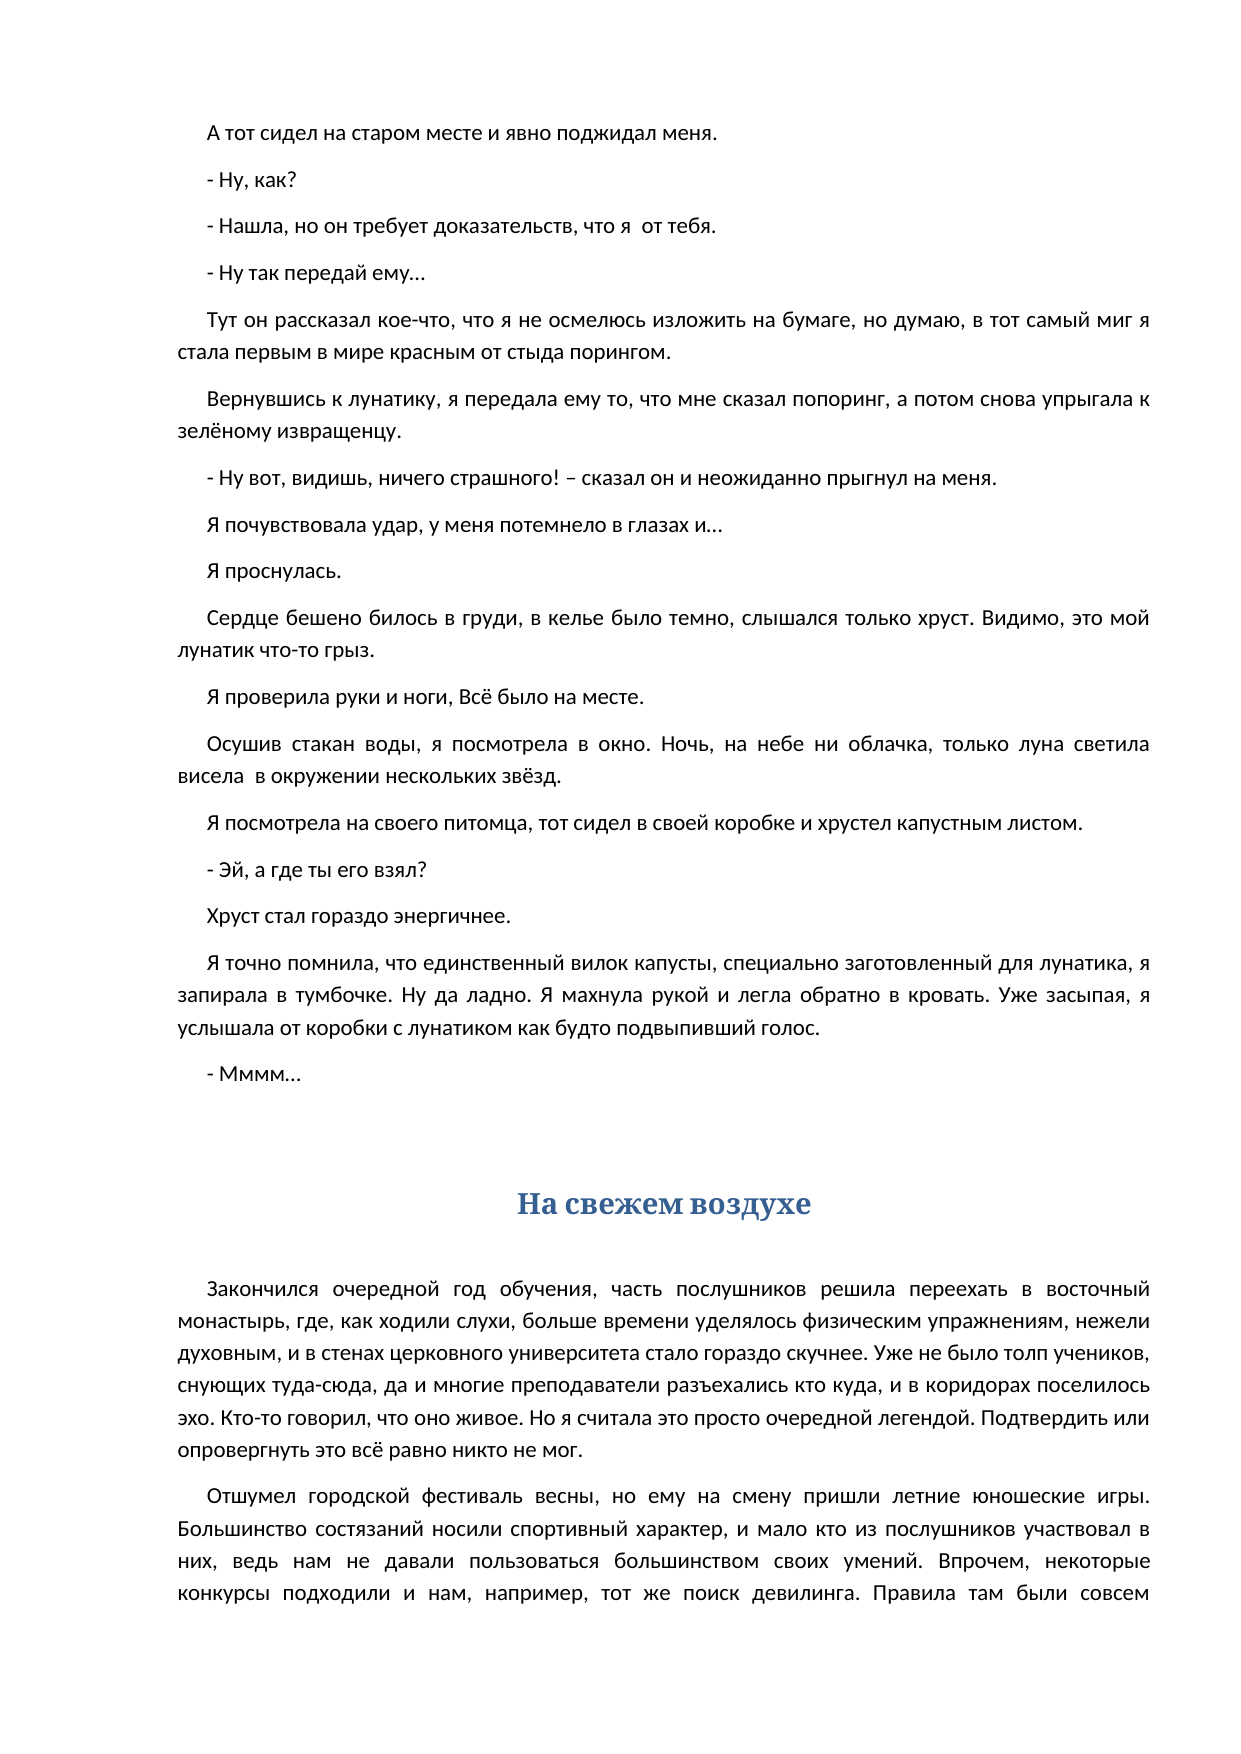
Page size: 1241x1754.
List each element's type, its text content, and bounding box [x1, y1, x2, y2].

text Я почувствовала удар, у меня потемнело в глазах и… [177, 510, 1152, 538]
text А тот сидел на старом месте и явно поджидал меня. [177, 118, 1152, 146]
text Вернувшись к лунатику, я передала ему то, что мне сказал попоринг, а потом снова упрыгала к зелёному извращенцу. [177, 384, 1152, 444]
text Закончился очередной год обучения, часть послушников решила переехать в восточный монастырь, где, как ходили слухи, больше времени уделялось физическим упражнениям, нежели духовным, и в стенах церковного университета стало гораздо скучнее. Уже не было толп учеников, снующих туда-сюда, да и многие преподаватели разъехались кто куда, и в коридорах поселилось эхо. Кто-то говорил, что оно живое. Но я считала это просто очередной легендой. Подтвердить или опровергнуть это всё равно никто не мог. [177, 1274, 1152, 1463]
text Тут он рассказал кое-что, что я не осмелюсь изложить на бумаге, но думаю, в тот самый миг я стала первым в мире красным от стыда порингом. [177, 305, 1152, 365]
text Я проснулась. [177, 557, 1152, 585]
text Хруст стал гораздо энергичнее. [177, 902, 1152, 930]
text - Ну, как? [177, 165, 1152, 193]
text Я проверила руки и ноги, Всё было на месте. [177, 682, 1152, 710]
text Сердце бешено билось в груди, в келье было темно, слышался только хруст. Видимо, это мой лунатик что-то грыз. [177, 603, 1152, 664]
text Осушив стакан воды, я посмотрела в окно. Ночь, на небе ни облачка, только луна светила висела в окружении нескольких звёзд. [177, 729, 1152, 789]
text - Ну вот, видишь, ничего страшного! – сказал он и неожиданно прыгнул на меня. [177, 463, 1152, 491]
text Отшумел городской фестиваль весны, но ему на смену пришли летние юношеские игры. Большинство состязаний носили спортивный характер, и мало кто из послушников участвовал в них, ведь нам не давали пользоваться большинством своих умений. Впрочем, некоторые конкурсы подходили и нам, например, тот же поиск девилинга. Правила там были совсем [177, 1482, 1152, 1606]
text - Мммм… [177, 1059, 1152, 1088]
text - Эй, а где ты его взял? [177, 855, 1152, 883]
text - Ну так передай ему… [177, 258, 1152, 286]
subtitle На свежем воздухе [177, 1188, 1152, 1222]
text Я посмотрела на своего питомца, тот сидел в своей коробке и хрустел капустным листом. [177, 808, 1152, 836]
text - Нашла, но он требует доказательств, что я от тебя. [177, 212, 1152, 240]
text Я точно помнила, что единственный вилок капусты, специально заготовленный для лунатика, я запирала в тумбочке. Ну да ладно. Я махнула рукой и легла обратно в кровать. Уже засыпая, я услышала от коробки с лунатиком как будто подвыпивший голос. [177, 948, 1152, 1041]
